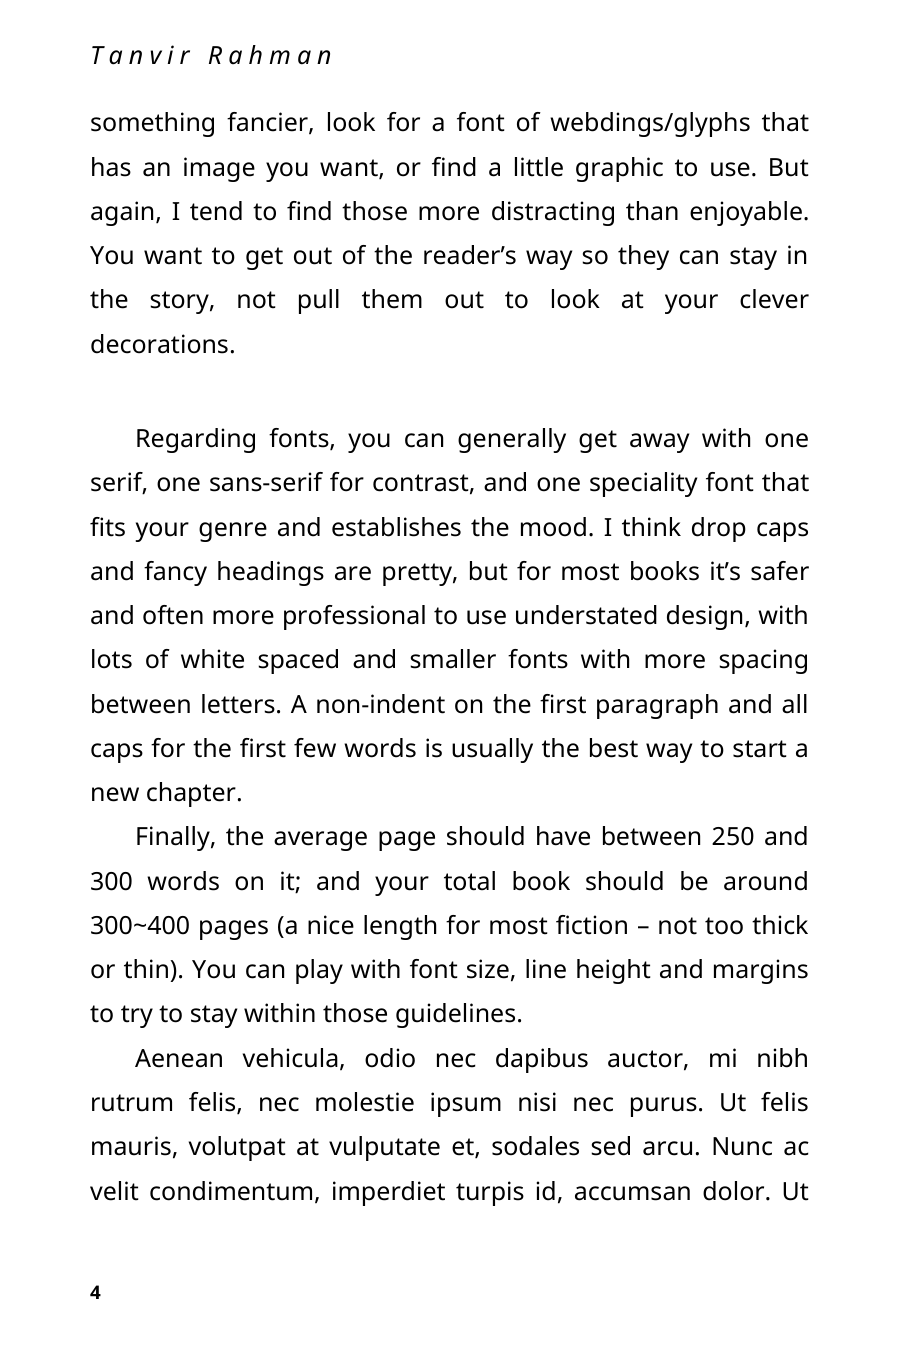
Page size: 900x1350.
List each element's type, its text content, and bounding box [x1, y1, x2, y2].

text Aenean vehicula, odio nec dapibus auctor, mi nibh rutrum felis, nec molestie ipsum nisi nec purus. Ut felis mauris, volutpat at vulputate et, sodales sed arcu. Nunc ac velit condimentum, imperdiet turpis id, accumsan dolor. Ut [90, 1040, 810, 1207]
text Finally, the average page should have between 250 and 300 words on it; and your total book should be around 300~400 pages (a nice length for most fiction – not too thick or thin). You can play with font size, line height and margins to try to stay within those guidelines. [90, 819, 810, 1030]
text Regarding fonts, you can generally get away with one serif, one sans-serif for contrast, and one speciality font that fits your genre and establishes the mood. I think drop caps and fancy headings are pretty, but for most books it’s safer and often more professional to use understated design, with lots of white spaced and smaller fonts with more spacing between letters. A non-indent on the first paragraph and all caps for the first few words is usually the best way to start a new chapter. [90, 421, 810, 809]
text something fancier, look for a font of webdings/glyphs that has an image you want, or find a little graphic to use. But again, I tend to find those more distracting than enjoyable. You want to get out of the reader’s way so they can stay in the story, not pull them out to look at your clever decorations. [90, 105, 810, 360]
